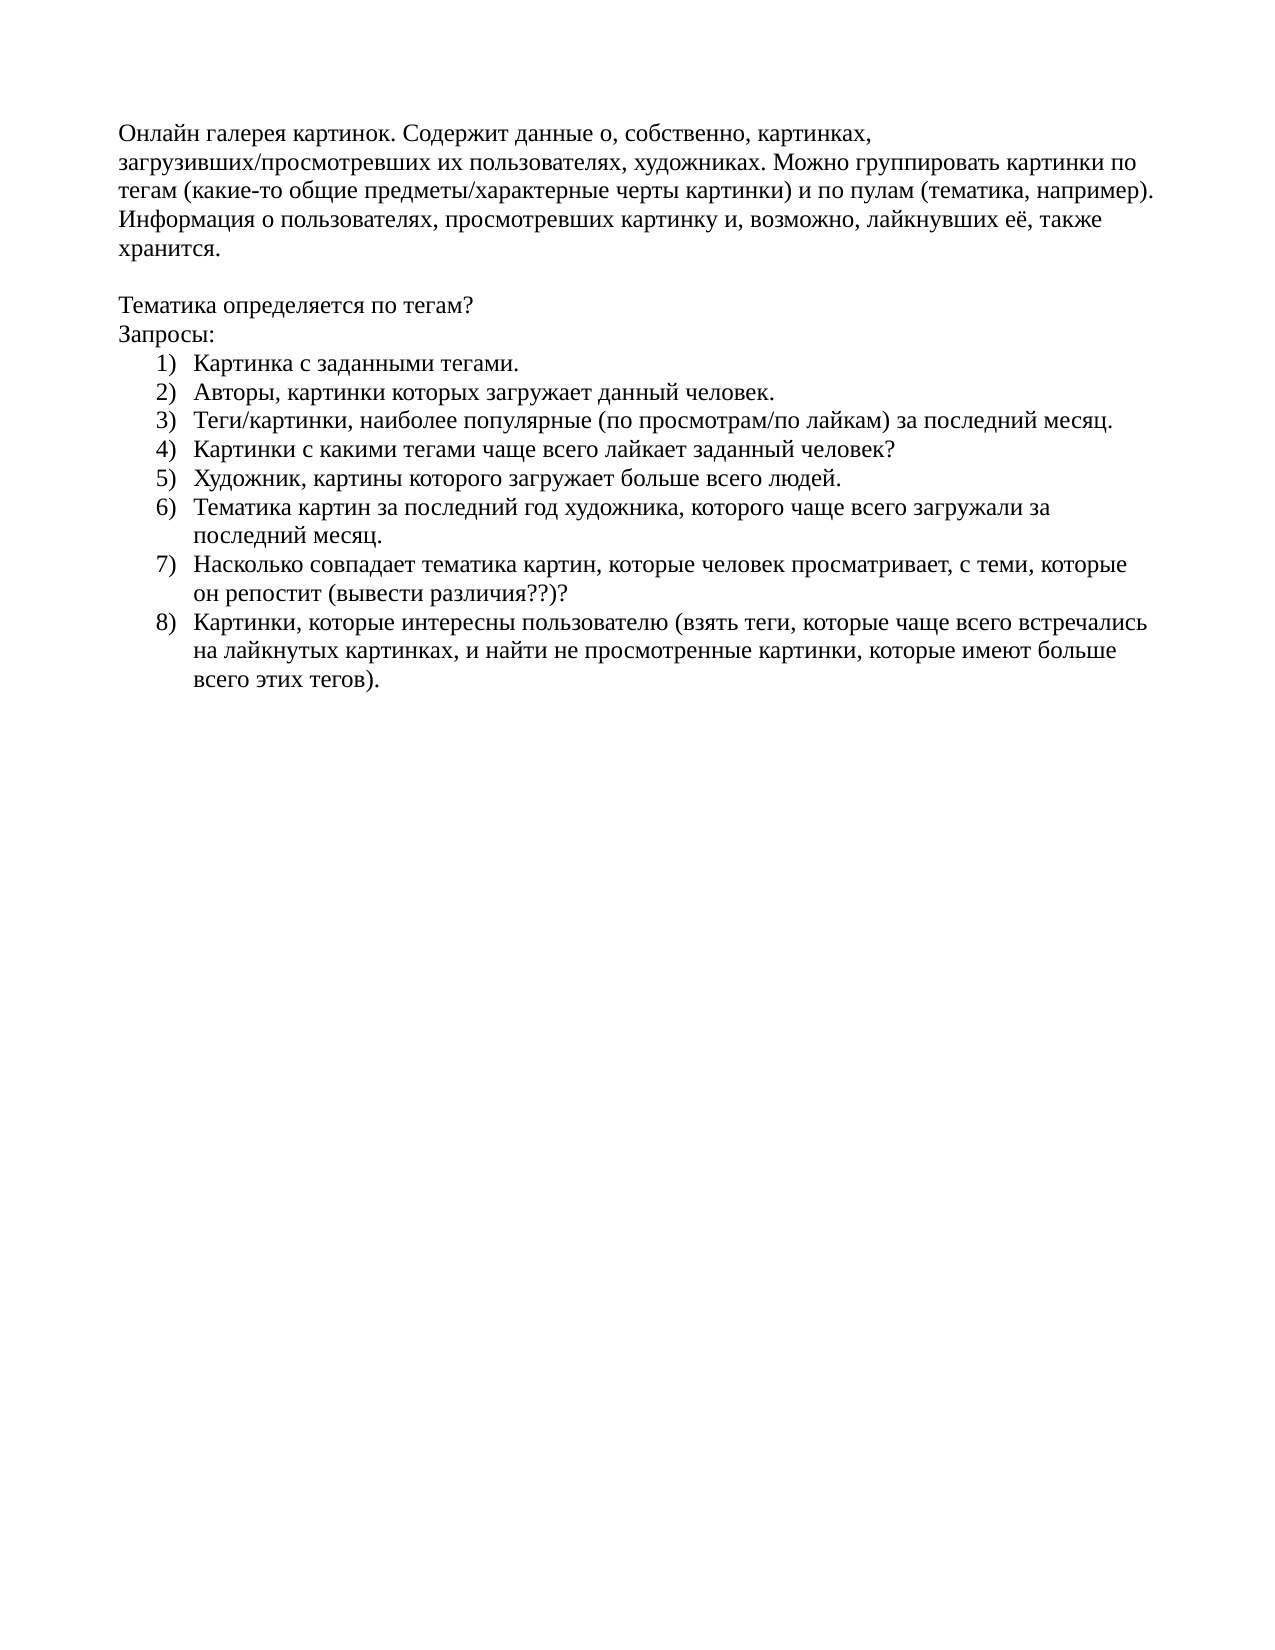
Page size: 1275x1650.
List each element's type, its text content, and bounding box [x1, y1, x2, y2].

list Картинки с какими тегами чаще всего лайкает заданный человек? [156, 434, 1157, 463]
text Онлайн галерея картинок. Содержит данные о, собственно, картинках, загрузивших/просмотревших их пользователях, художниках. Можно группировать картинки по тегам (какие-то общие предметы/характерные черты картинки) и по пулам (тематика, например). Информация о пользователях, просмотревших картинку и, возможно, лайкнувших её, также хранится. [118, 118, 1157, 262]
list Художник, картины которого загружает больше всего людей. [156, 463, 1157, 492]
text Запросы: [118, 319, 1157, 348]
list Насколько совпадает тематика картин, которые человек просматривает, с теми, которые он репостит (вывести различия??)? [156, 549, 1157, 607]
list Теги/картинки, наиболее популярные (по просмотрам/по лайкам) за последний месяц. [156, 406, 1157, 434]
list Авторы, картинки которых загружает данный человек. [156, 377, 1157, 406]
list Тематика картин за последний год художника, которого чаще всего загружали за последний месяц. [156, 492, 1157, 549]
text Тематика определяется по тегам? [118, 291, 1157, 319]
list Картинки, которые интересны пользователю (взять теги, которые чаще всего встречались на лайкнутых картинках, и найти не просмотренные картинки, которые имеют больше всего этих тегов). [156, 607, 1157, 693]
list Картинка с заданными тегами. [156, 348, 1157, 377]
